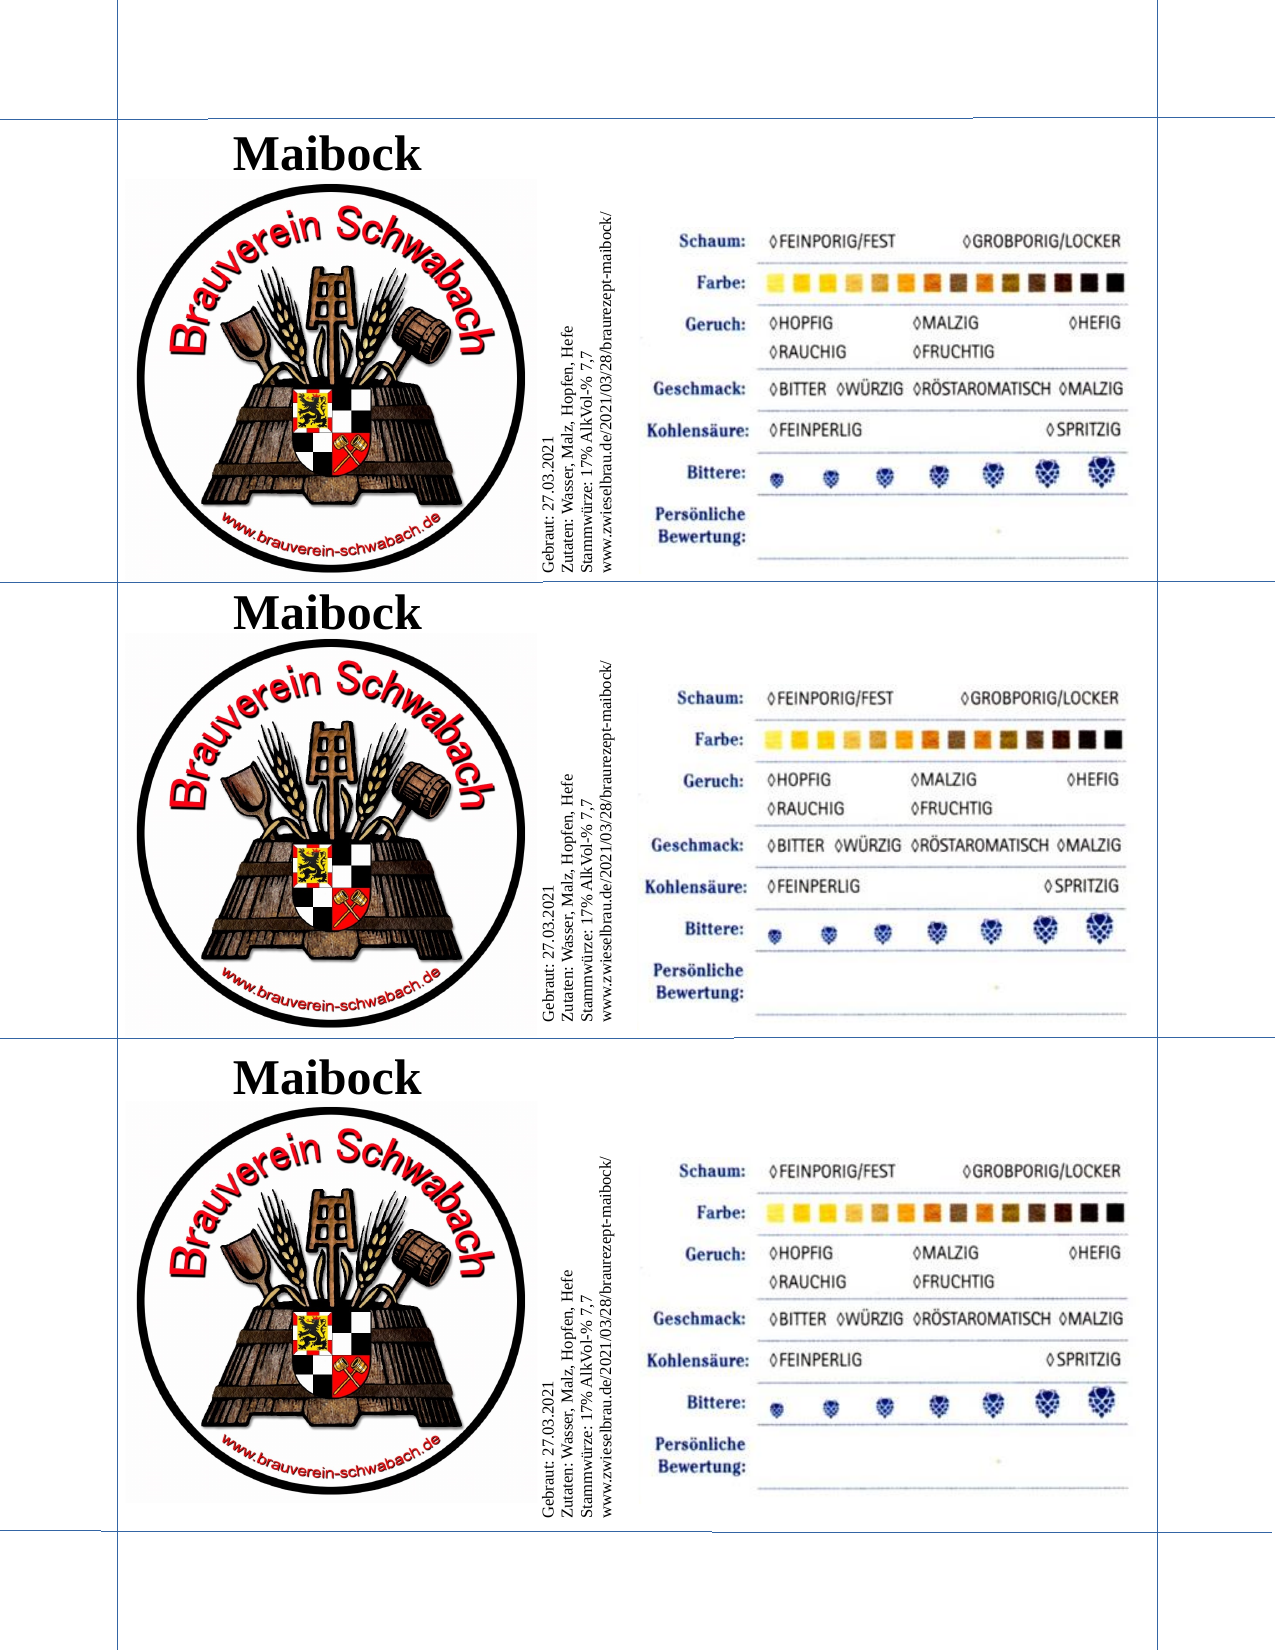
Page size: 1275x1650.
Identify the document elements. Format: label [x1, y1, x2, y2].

picture [125, 1101, 538, 1503]
picture [125, 633, 538, 1036]
picture [637, 684, 1147, 1030]
picture [638, 227, 1148, 574]
picture [638, 1157, 1148, 1504]
picture [125, 179, 538, 581]
